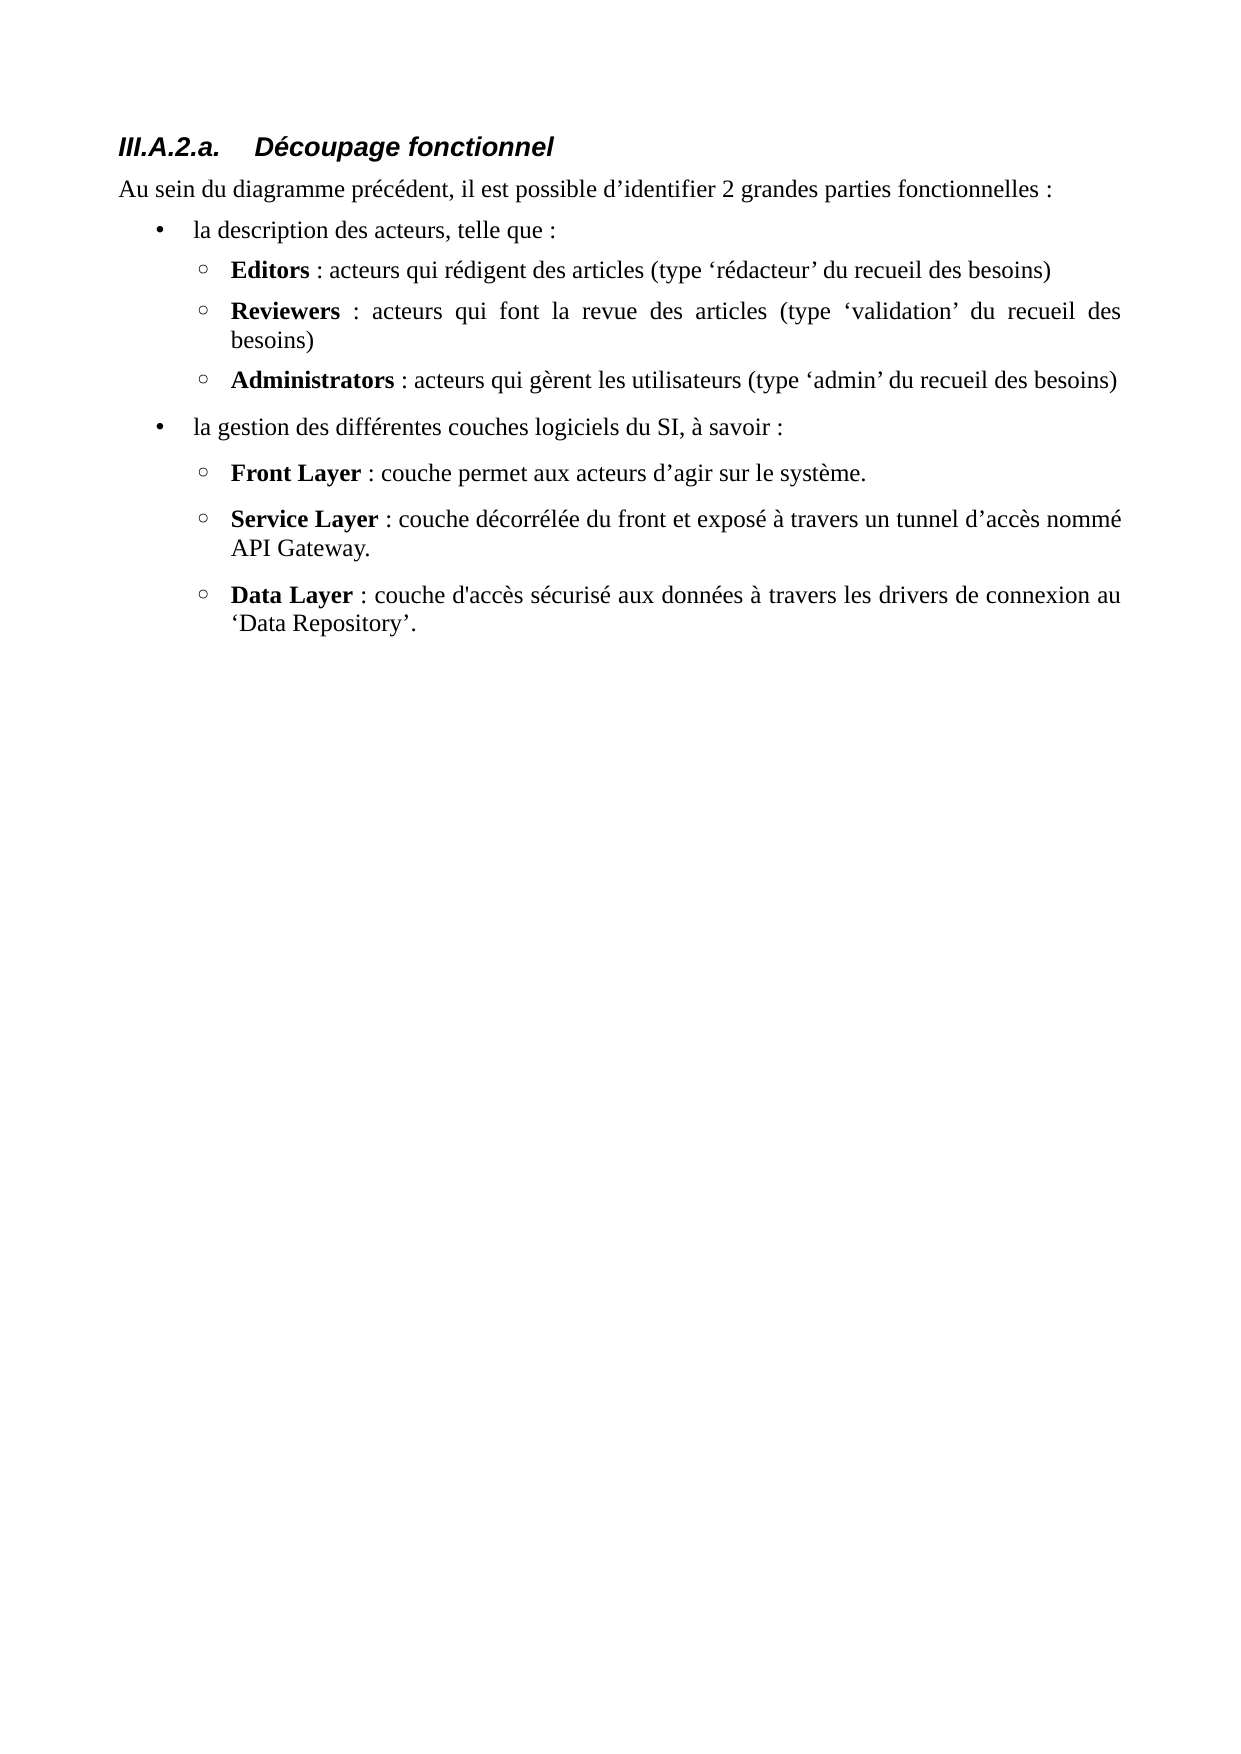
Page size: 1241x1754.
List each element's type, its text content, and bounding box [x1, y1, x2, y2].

text Au sein du diagramme précédent, il est possible d’identifier 2 grandes parties fonctionnelles : [118, 174, 1122, 203]
list la description des acteurs, telle que : [156, 215, 1122, 244]
list Service Layer : couche décorrélée du front et exposé à travers un tunnel d’accès nommé API Gateway. [193, 504, 1122, 562]
list la gestion des différentes couches logiciels du SI, à savoir : [156, 412, 1122, 440]
subtitle Découpage fonctionnel [118, 131, 1122, 162]
list Editors : acteurs qui rédigent des articles (type ‘rédacteur’ du recueil des besoins) [193, 255, 1122, 284]
list Administrators : acteurs qui gèrent les utilisateurs (type ‘admin’ du recueil des besoins) [193, 365, 1122, 394]
list Front Layer : couche permet aux acteurs d’agir sur le système. [193, 458, 1122, 487]
list Data Layer : couche d'accès sécurisé aux données à travers les drivers de connexion au ‘Data Repository’. [193, 580, 1122, 637]
list Reviewers : acteurs qui font la revue des articles (type ‘validation’ du recueil des besoins) [193, 296, 1122, 353]
